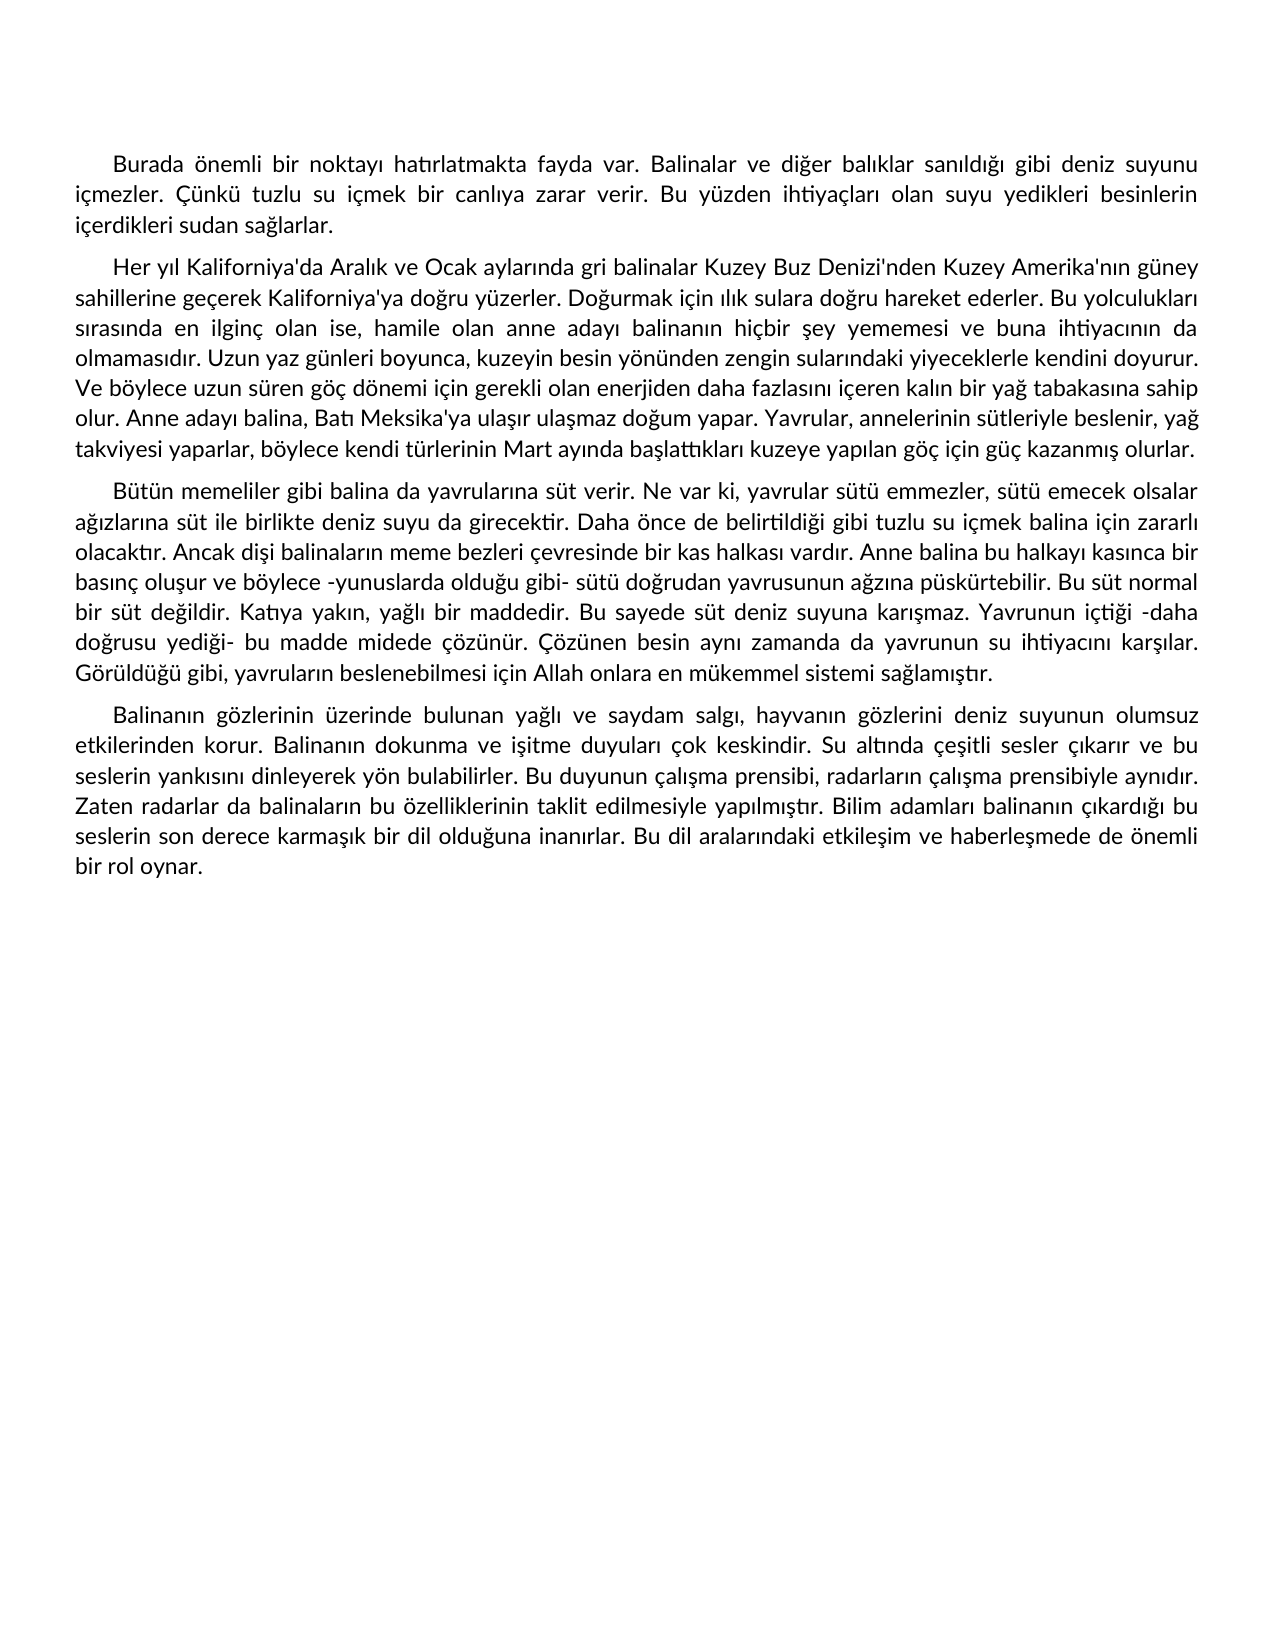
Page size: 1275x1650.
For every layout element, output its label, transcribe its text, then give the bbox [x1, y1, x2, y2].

text Balinanın gözlerinin üzerinde bulunan yağlı ve saydam salgı, hayvanın gözlerini deniz suyunun olumsuz etkilerinden korur. Balinanın dokunma ve işitme duyuları çok keskindir. Su altında çeşitli sesler çıkarır ve bu seslerin yankısını dinleyerek yön bulabilirler. Bu duyunun çalışma prensibi, radarların çalışma prensibiyle aynıdır. Zaten radarlar da balinaların bu özelliklerinin taklit edilmesiyle yapılmıştır. Bilim adamları balinanın çıkardığı bu seslerin son derece karmaşık bir dil olduğuna inanırlar. Bu dil aralarındaki etkileşim ve haberleşmede de önemli bir rol oynar. [75, 701, 1200, 879]
text Her yıl Kaliforniya'da Aralık ve Ocak aylarında gri balinalar Kuzey Buz Denizi'nden Kuzey Amerika'nın güney sahillerine geçerek Kaliforniya'ya doğru yüzerler. Doğurmak için ılık sulara doğru hareket ederler. Bu yolculukları sırasında en ilginç olan ise, hamile olan anne adayı balinanın hiçbir şey yememesi ve buna ihtiyacının da olmamasıdır. Uzun yaz günleri boyunca, kuzeyin besin yönünden zengin sularındaki yiyeceklerle kendini doyurur. Ve böylece uzun süren göç dönemi için gerekli olan enerjiden daha fazlasını içeren kalın bir yağ tabakasına sahip olur. Anne adayı balina, Batı Meksika'ya ulaşır ulaşmaz doğum yapar. Yavrular, annelerinin sütleriyle beslenir, yağ takviyesi yaparlar, böylece kendi türlerinin Mart ayında başlattıkları kuzeye yapılan göç için güç kazanmış olurlar. [75, 253, 1200, 462]
text Bütün memeliler gibi balina da yavrularına süt verir. Ne var ki, yavrular sütü emmezler, sütü emecek olsalar ağızlarına süt ile birlikte deniz suyu da girecektir. Daha önce de belirtildiği gibi tuzlu su içmek balina için zararlı olacaktır. Ancak dişi balinaların meme bezleri çevresinde bir kas halkası vardır. Anne balina bu halkayı kasınca bir basınç oluşur ve böylece -yunuslarda olduğu gibi- sütü doğrudan yavrusunun ağzına püskürtebilir. Bu süt normal bir süt değildir. Katıya yakın, yağlı bir maddedir. Bu sayede süt deniz suyuna karışmaz. Yavrunun içtiği -daha doğrusu yediği- bu madde midede çözünür. Çözünen besin aynı zamanda da yavrunun su ihtiyacını karşılar. Görüldüğü gibi, yavruların beslenebilmesi için Allah onlara en mükemmel sistemi sağlamıştır. [75, 477, 1200, 686]
text Burada önemli bir noktayı hatırlatmakta fayda var. Balinalar ve diğer balıklar sanıldığı gibi deniz suyunu içmezler. Çünkü tuzlu su içmek bir canlıya zarar verir. Bu yüzden ihtiyaçları olan suyu yedikleri besinlerin içerdikleri sudan sağlarlar. [75, 150, 1200, 238]
